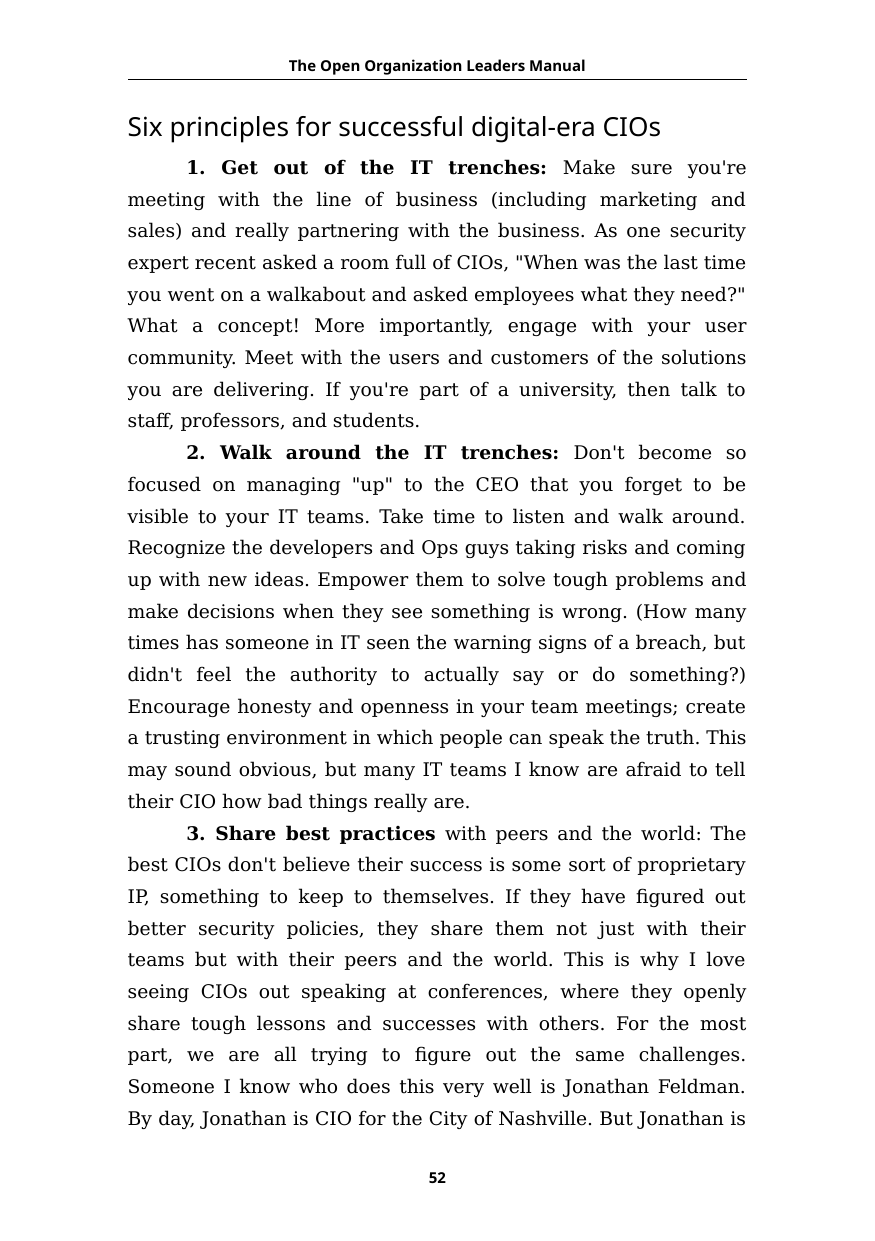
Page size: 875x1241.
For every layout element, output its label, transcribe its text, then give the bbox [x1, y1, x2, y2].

text 1. Get out of the IT trenches: Make sure you're meeting with the line of business (including marketing and sales) and really partnering with the business. As one security expert recent asked a room full of CIOs, "When was the last time you went on a walkabout and asked employees what they need?" What a concept! More importantly, engage with your user community. Meet with the users and customers of the solutions you are delivering. If you're part of a university, then talk to staff, professors, and students. [127, 157, 747, 432]
text 3. Share best practices with peers and the world: The best CIOs don't believe their success is some sort of proprietary IP, something to keep to themselves. If they have figured out better security policies, they share them not just with their teams but with their peers and the world. This is why I love seeing CIOs out speaking at conferences, where they openly share tough lessons and successes with others. For the most part, we are all trying to figure out the same challenges. Someone I know who does this very well is Jonathan Feldman. By day, Jonathan is CIO for the City of Nashville. But Jonathan is [127, 822, 747, 1129]
subtitle Six principles for successful digital-era CIOs [127, 109, 747, 144]
text 2. Walk around the IT trenches: Don't become so focused on managing "up" to the CEO that you forget to be visible to your IT teams. Take time to listen and walk around. Recognize the developers and Ops guys taking risks and coming up with new ideas. Empower them to solve tough problems and make decisions when they see something is wrong. (How many times has someone in IT seen the warning signs of a breach, but didn't feel the authority to actually say or do something?) Encourage honesty and openness in your team meetings; create a trusting environment in which people can speak the truth. This may sound obvious, but many IT teams I know are afraid to tell their CIO how bad things really are. [127, 442, 747, 813]
